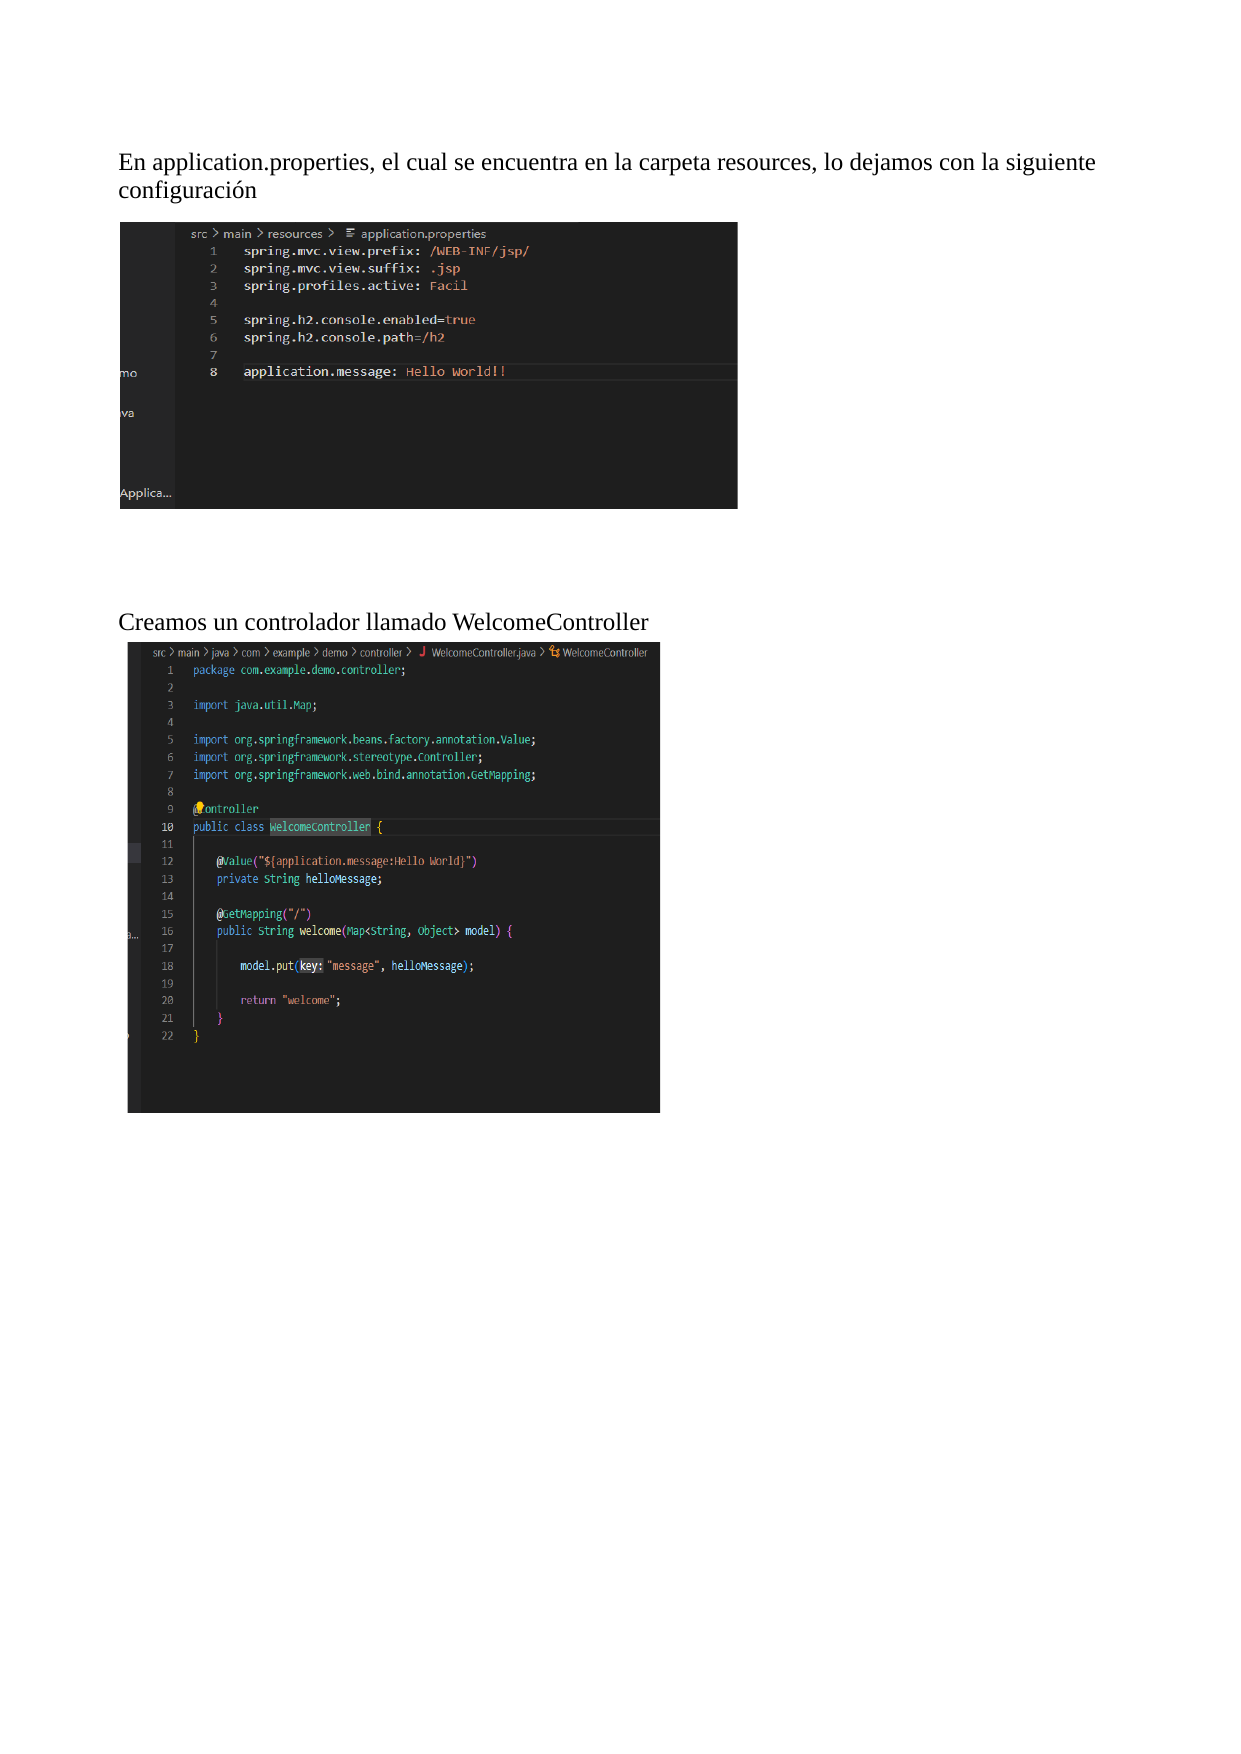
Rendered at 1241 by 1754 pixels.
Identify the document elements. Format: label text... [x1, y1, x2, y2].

picture [127, 642, 465, 1113]
text Creamos un controlador llamado WelcomeController [118, 607, 1122, 636]
text En application.properties, el cual se encuentra en la carpeta resources, lo dejamos con la siguiente configuración [118, 147, 1122, 204]
picture [120, 222, 406, 366]
